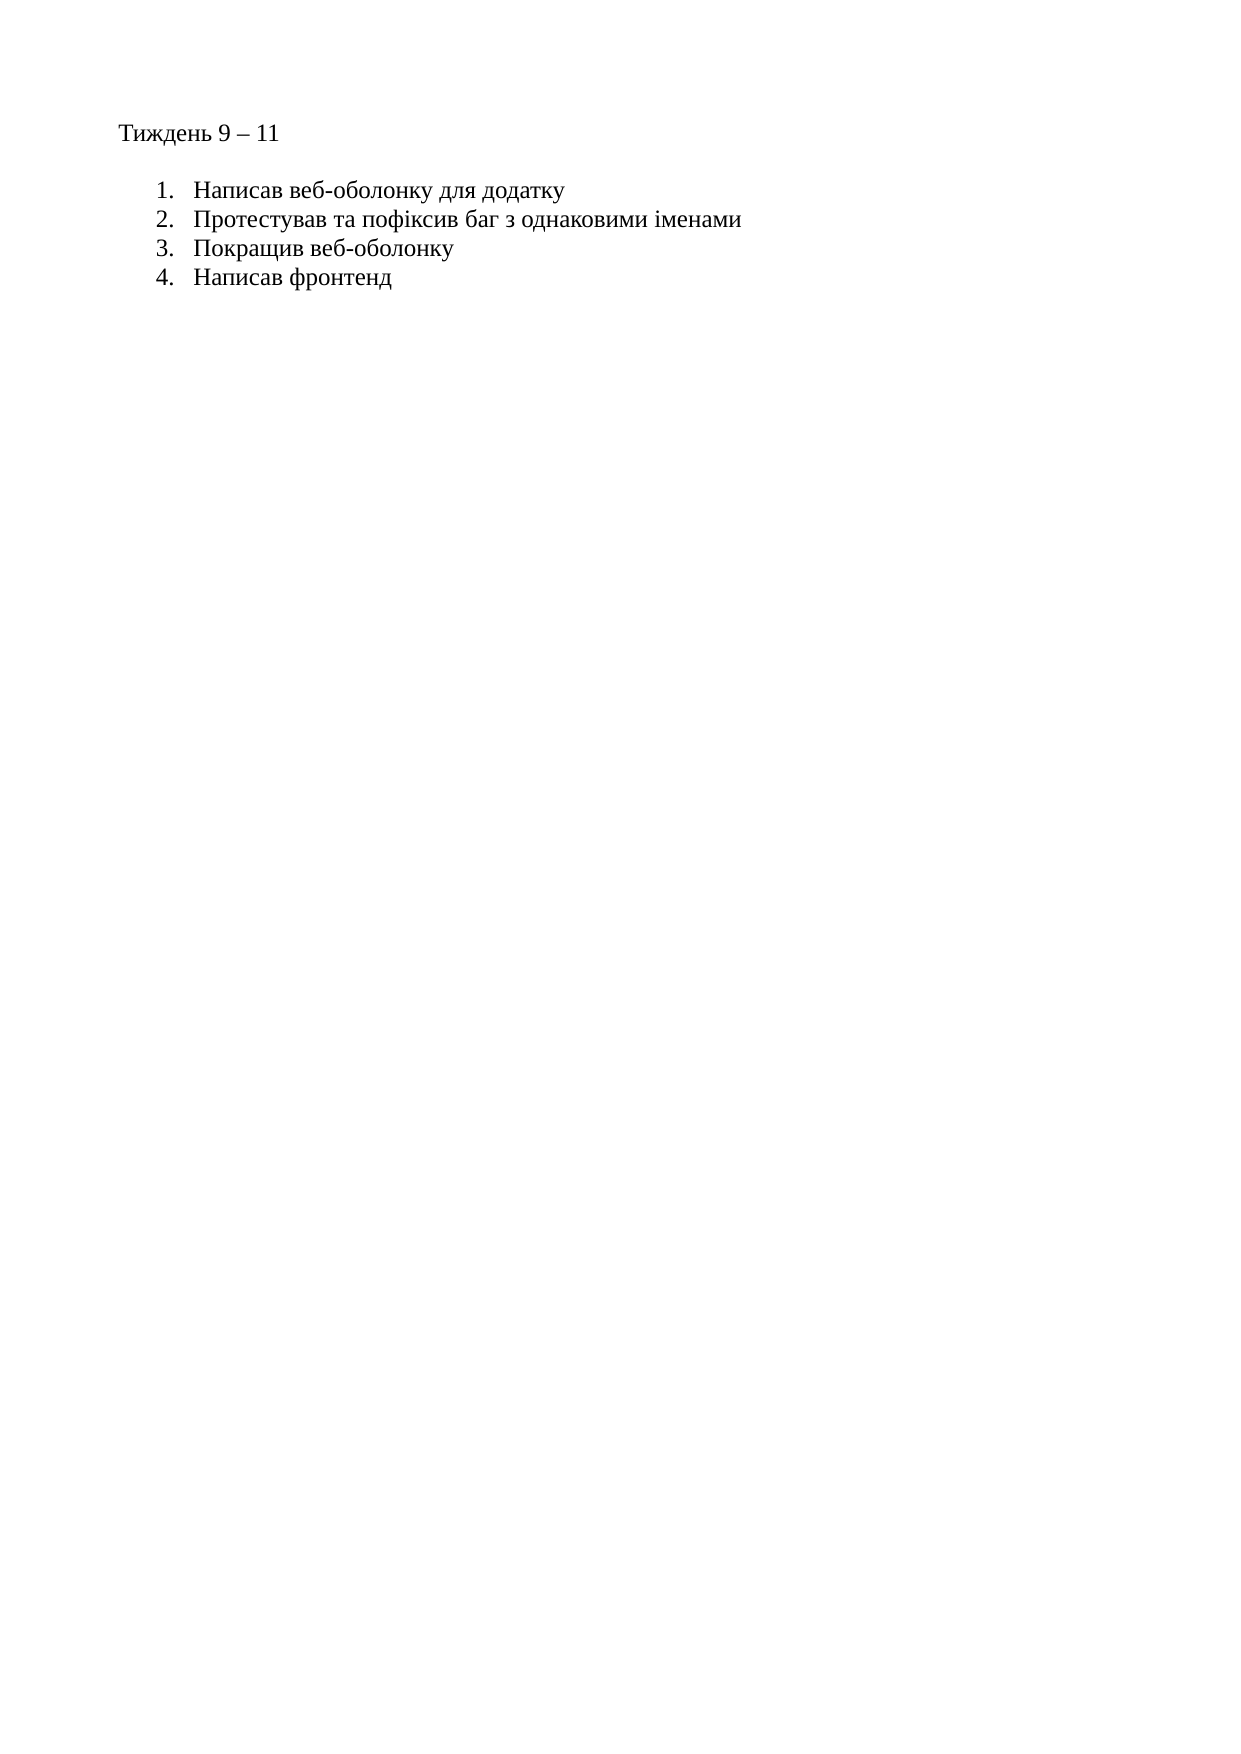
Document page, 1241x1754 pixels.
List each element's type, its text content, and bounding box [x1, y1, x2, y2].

text Тиждень 9 – 11 [118, 118, 1122, 147]
list Протестував та пофіксив баг з однаковими іменами [156, 204, 1122, 233]
list Покращив веб-оболонку [156, 233, 1122, 262]
list Написав веб-оболонку для додатку [156, 176, 1122, 204]
list Написав фронтенд [156, 262, 1122, 291]
